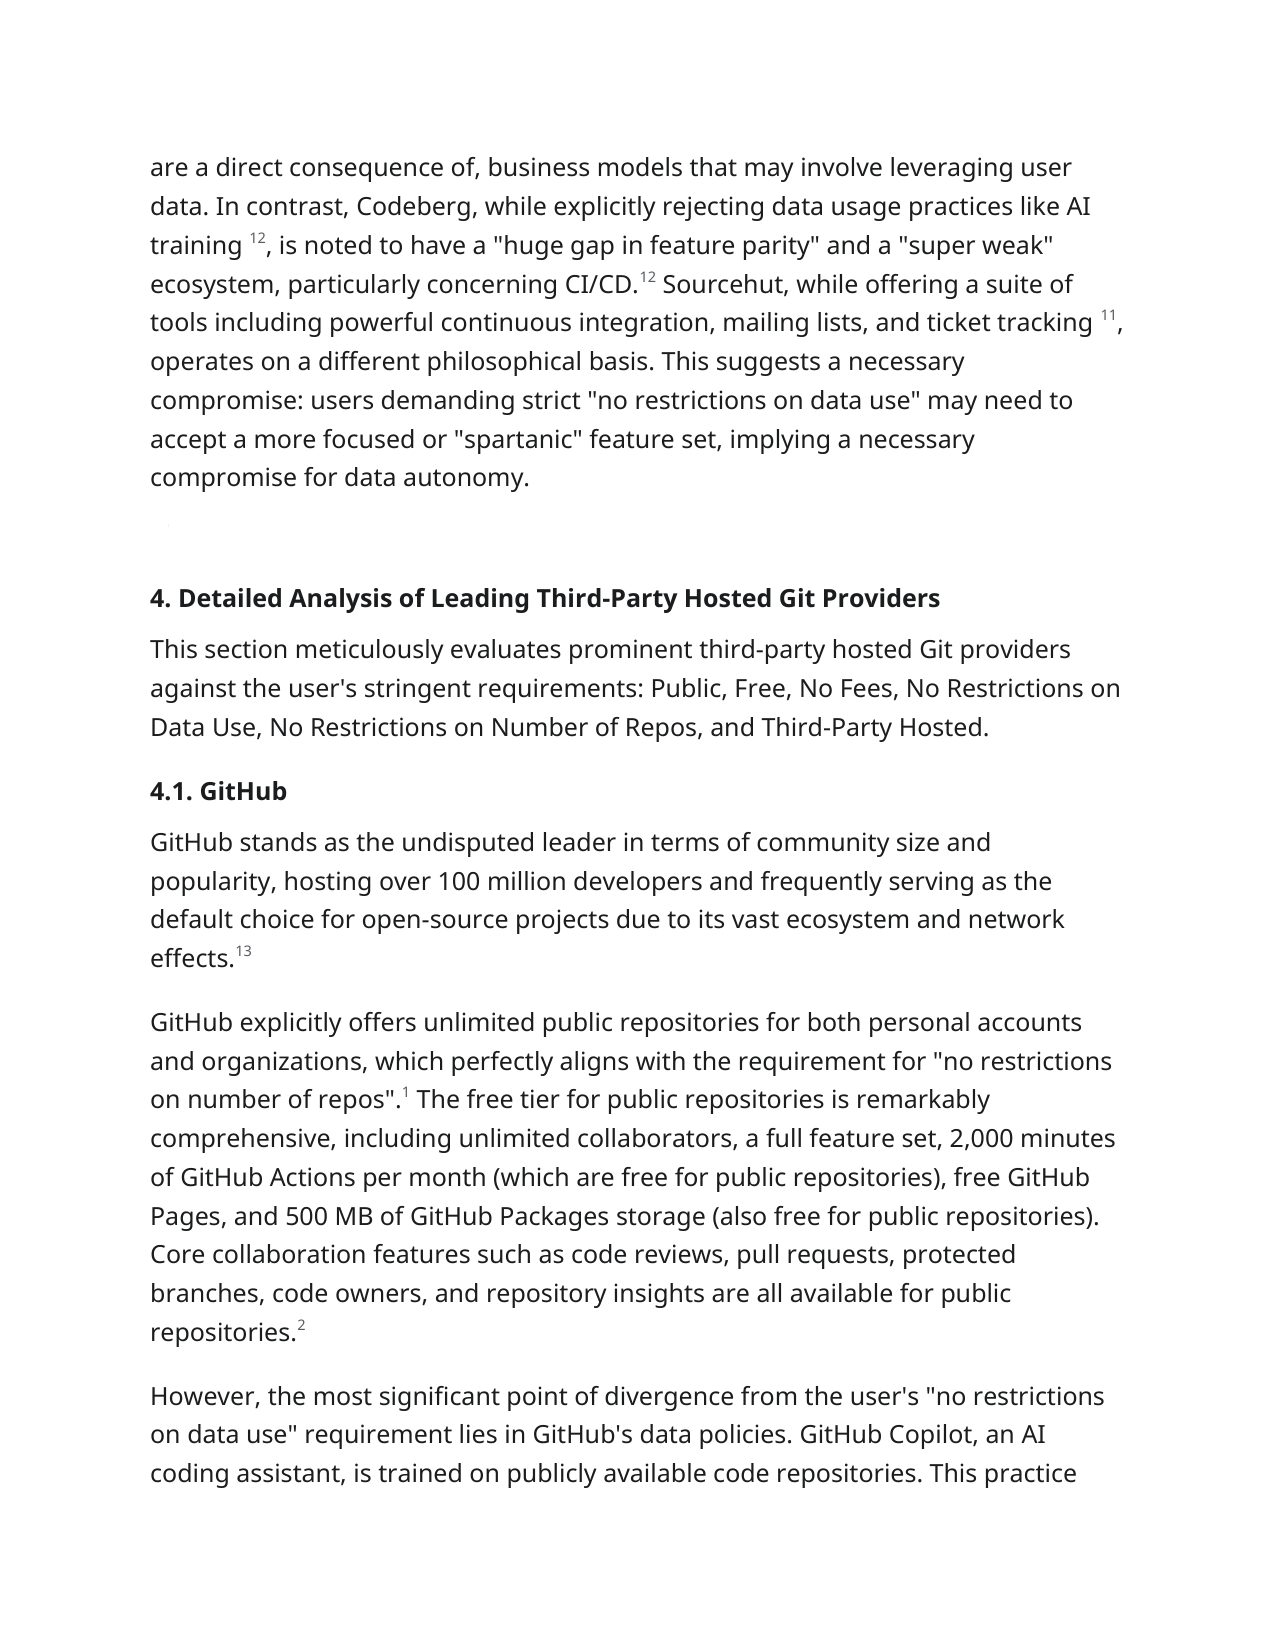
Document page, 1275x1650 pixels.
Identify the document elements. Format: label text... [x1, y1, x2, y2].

text are a direct consequence of, business models that may involve leveraging user data. In contrast, Codeberg, while explicitly rejecting data usage practices like AI training 12, is noted to have a "huge gap in feature parity" and a "super weak" ecosystem, particularly concerning CI/CD.12 Sourcehut, while offering a suite of tools including powerful continuous integration, mailing lists, and ticket tracking 11, operates on a different philosophical basis. This suggests a necessary compromise: users demanding strict "no restrictions on data use" may need to accept a more focused or "spartanic" feature set, implying a necessary compromise for data autonomy. [150, 150, 1125, 494]
text However, the most significant point of divergence from the user's "no restrictions on data use" requirement lies in GitHub's data policies. GitHub Copilot, an AI coding assistant, is trained on publicly available code repositories. This practice [150, 1378, 1125, 1490]
text This section meticulously evaluates prominent third-party hosted Git providers against the user's stringent requirements: Public, Free, No Fees, No Restrictions on Data Use, No Restrictions on Number of Repos, and Third-Party Hosted. [150, 632, 1125, 743]
text GitHub explicitly offers unlimited public repositories for both personal accounts and organizations, which perfectly aligns with the requirement for "no restrictions on number of repos".1 The free tier for public repositories is remarkably comprehensive, including unlimited collaborators, a full feature set, 2,000 minutes of GitHub Actions per month (which are free for public repositories), free GitHub Pages, and 500 MB of GitHub Packages storage (also free for public repositories). Core collaboration features such as code reviews, pull requests, protected branches, code owners, and repository insights are all available for public repositories.2 [150, 1004, 1125, 1348]
subtitle 4. Detailed Analysis of Leading Third-Party Hosted Git Providers [150, 581, 1125, 615]
subtitle 4.1. GitHub [150, 773, 1125, 807]
text GitHub stands as the undisputed leader in terms of community size and popularity, hosting over 100 million developers and frequently serving as the default choice for open-source projects due to its vast ecosystem and network effects.13 [150, 824, 1125, 975]
